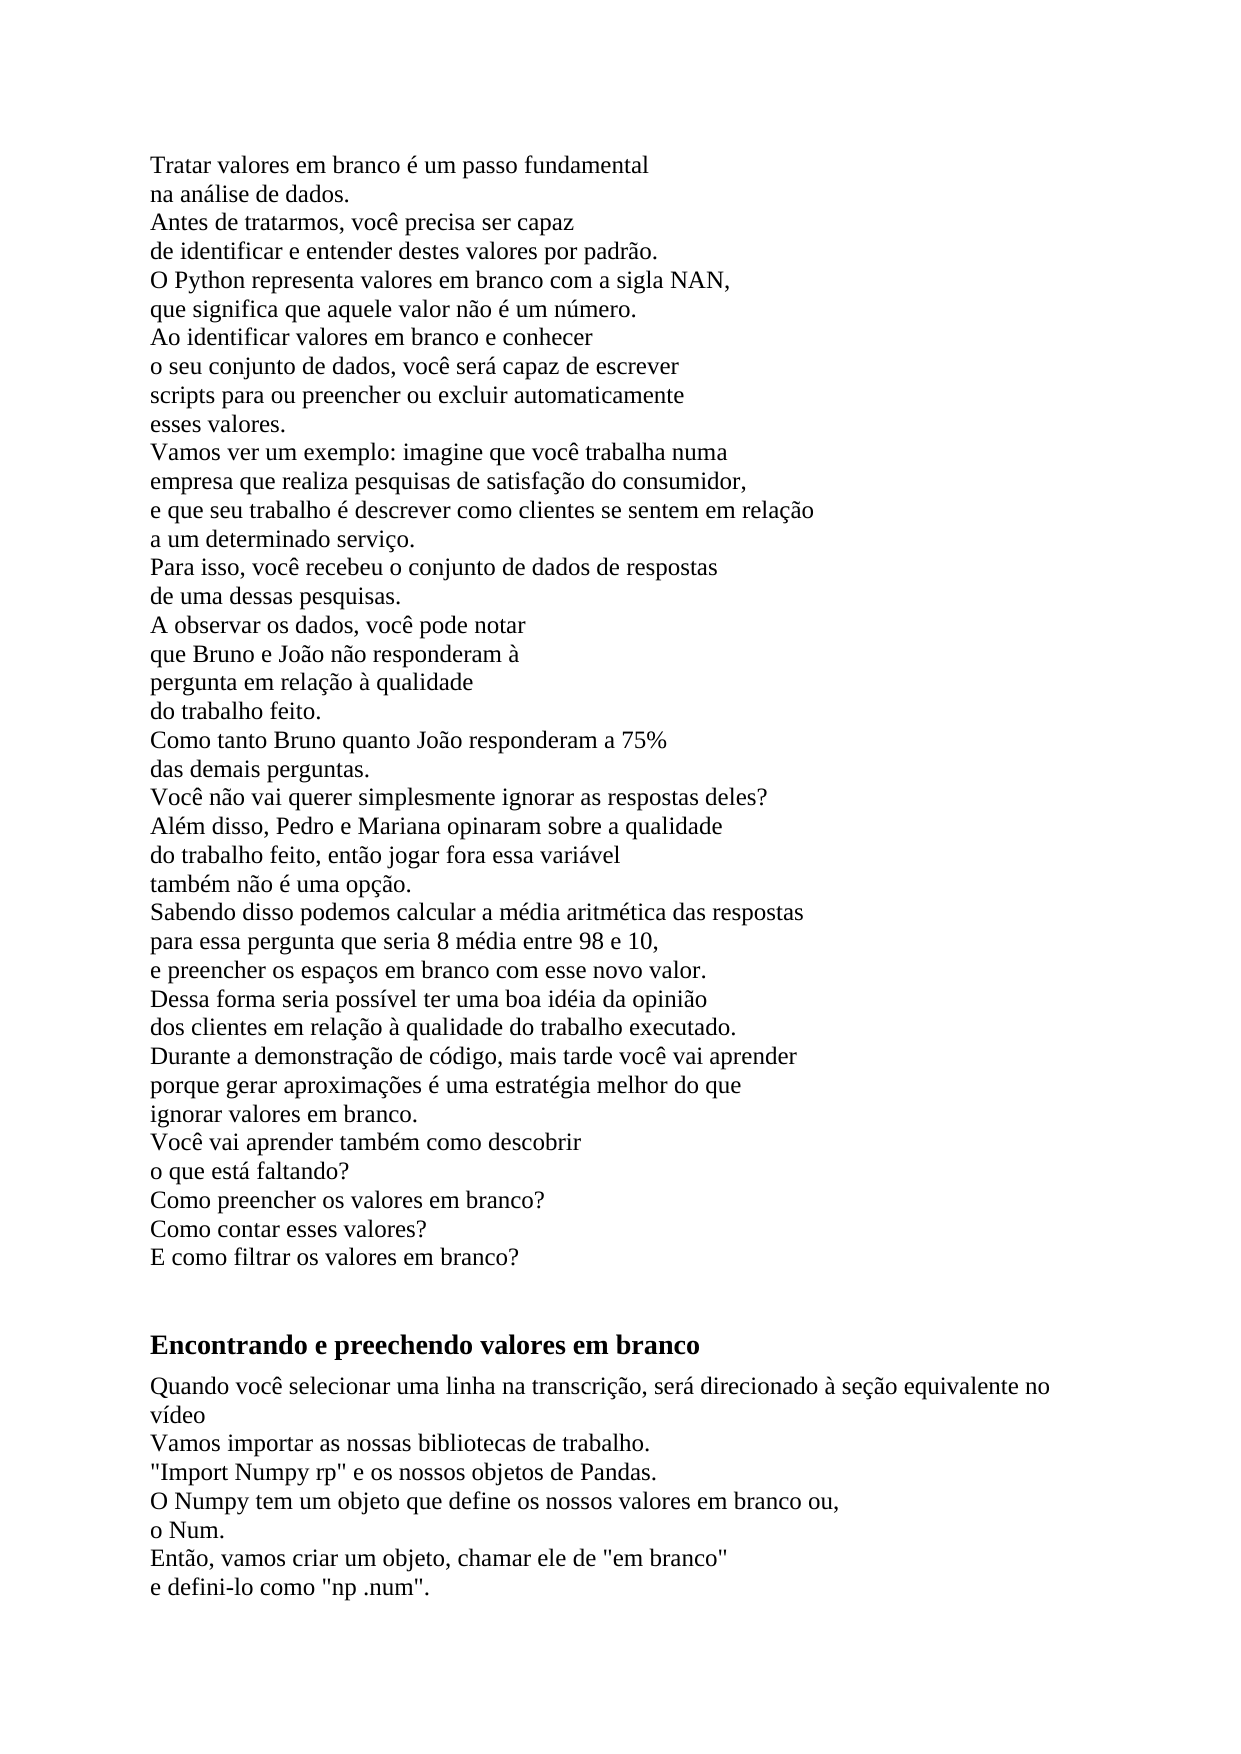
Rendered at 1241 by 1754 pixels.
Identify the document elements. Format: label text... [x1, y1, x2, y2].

text o seu conjunto de dados, você será capaz de escrever [150, 351, 1090, 380]
text Você vai aprender também como descobrir [150, 1127, 1090, 1156]
text Durante a demonstração de código, mais tarde você vai aprender [150, 1041, 1090, 1070]
text para essa pergunta que seria 8 média entre 98 e 10, [150, 926, 1090, 955]
text Para isso, você recebeu o conjunto de dados de respostas [150, 552, 1090, 581]
text e preencher os espaços em branco com esse novo valor. [150, 955, 1090, 984]
text esses valores. [150, 409, 1090, 437]
text Tratar valores em branco é um passo fundamental [150, 150, 1090, 179]
text Ao identificar valores em branco e conhecer [150, 322, 1090, 351]
text a um determinado serviço. [150, 524, 1090, 552]
text das demais perguntas. [150, 754, 1090, 782]
text Vamos importar as nossas bibliotecas de trabalho. [150, 1428, 1090, 1457]
text pergunta em relação à qualidade [150, 667, 1090, 696]
text Como tanto Bruno quanto João responderam a 75% [150, 725, 1090, 754]
text Como preencher os valores em branco? [150, 1185, 1090, 1214]
text Então, vamos criar um objeto, chamar ele de "em branco" [150, 1543, 1090, 1572]
text A observar os dados, você pode notar [150, 610, 1090, 639]
text porque gerar aproximações é uma estratégia melhor do que [150, 1070, 1090, 1099]
text scripts para ou preencher ou excluir automaticamente [150, 380, 1090, 409]
text Sabendo disso podemos calcular a média aritmética das respostas [150, 897, 1090, 926]
text Vamos ver um exemplo: imagine que você trabalha numa [150, 437, 1090, 466]
text do trabalho feito. [150, 696, 1090, 725]
text do trabalho feito, então jogar fora essa variável [150, 840, 1090, 869]
text na análise de dados. [150, 179, 1090, 207]
text que significa que aquele valor não é um número. [150, 294, 1090, 322]
text de identificar e entender destes valores por padrão. [150, 236, 1090, 265]
text Além disso, Pedro e Mariana opinaram sobre a qualidade [150, 811, 1090, 840]
text dos clientes em relação à qualidade do trabalho executado. [150, 1012, 1090, 1041]
text ignorar valores em branco. [150, 1099, 1090, 1127]
subtitle Encontrando e preechendo valores em branco [150, 1328, 1090, 1361]
text empresa que realiza pesquisas de satisfação do consumidor, [150, 466, 1090, 495]
text que Bruno e João não responderam à [150, 639, 1090, 667]
text Como contar esses valores? [150, 1214, 1090, 1242]
text o que está faltando? [150, 1156, 1090, 1185]
text de uma dessas pesquisas. [150, 581, 1090, 610]
text E como filtrar os valores em branco? [150, 1242, 1090, 1271]
text Antes de tratarmos, você precisa ser capaz [150, 207, 1090, 236]
text o Num. [150, 1515, 1090, 1543]
text e que seu trabalho é descrever como clientes se sentem em relação [150, 495, 1090, 524]
text O Python representa valores em branco com a sigla NAN, [150, 265, 1090, 294]
text e defini-lo como "np .num". [150, 1572, 1090, 1601]
text O Numpy tem um objeto que define os nossos valores em branco ou, [150, 1486, 1090, 1515]
text Quando você selecionar uma linha na transcrição, será direcionado à seção equivalente no vídeo [150, 1371, 1090, 1428]
text também não é uma opção. [150, 869, 1090, 897]
text Dessa forma seria possível ter uma boa idéia da opinião [150, 984, 1090, 1012]
text "Import Numpy rp" e os nossos objetos de Pandas. [150, 1457, 1090, 1486]
text Você não vai querer simplesmente ignorar as respostas deles? [150, 782, 1090, 811]
